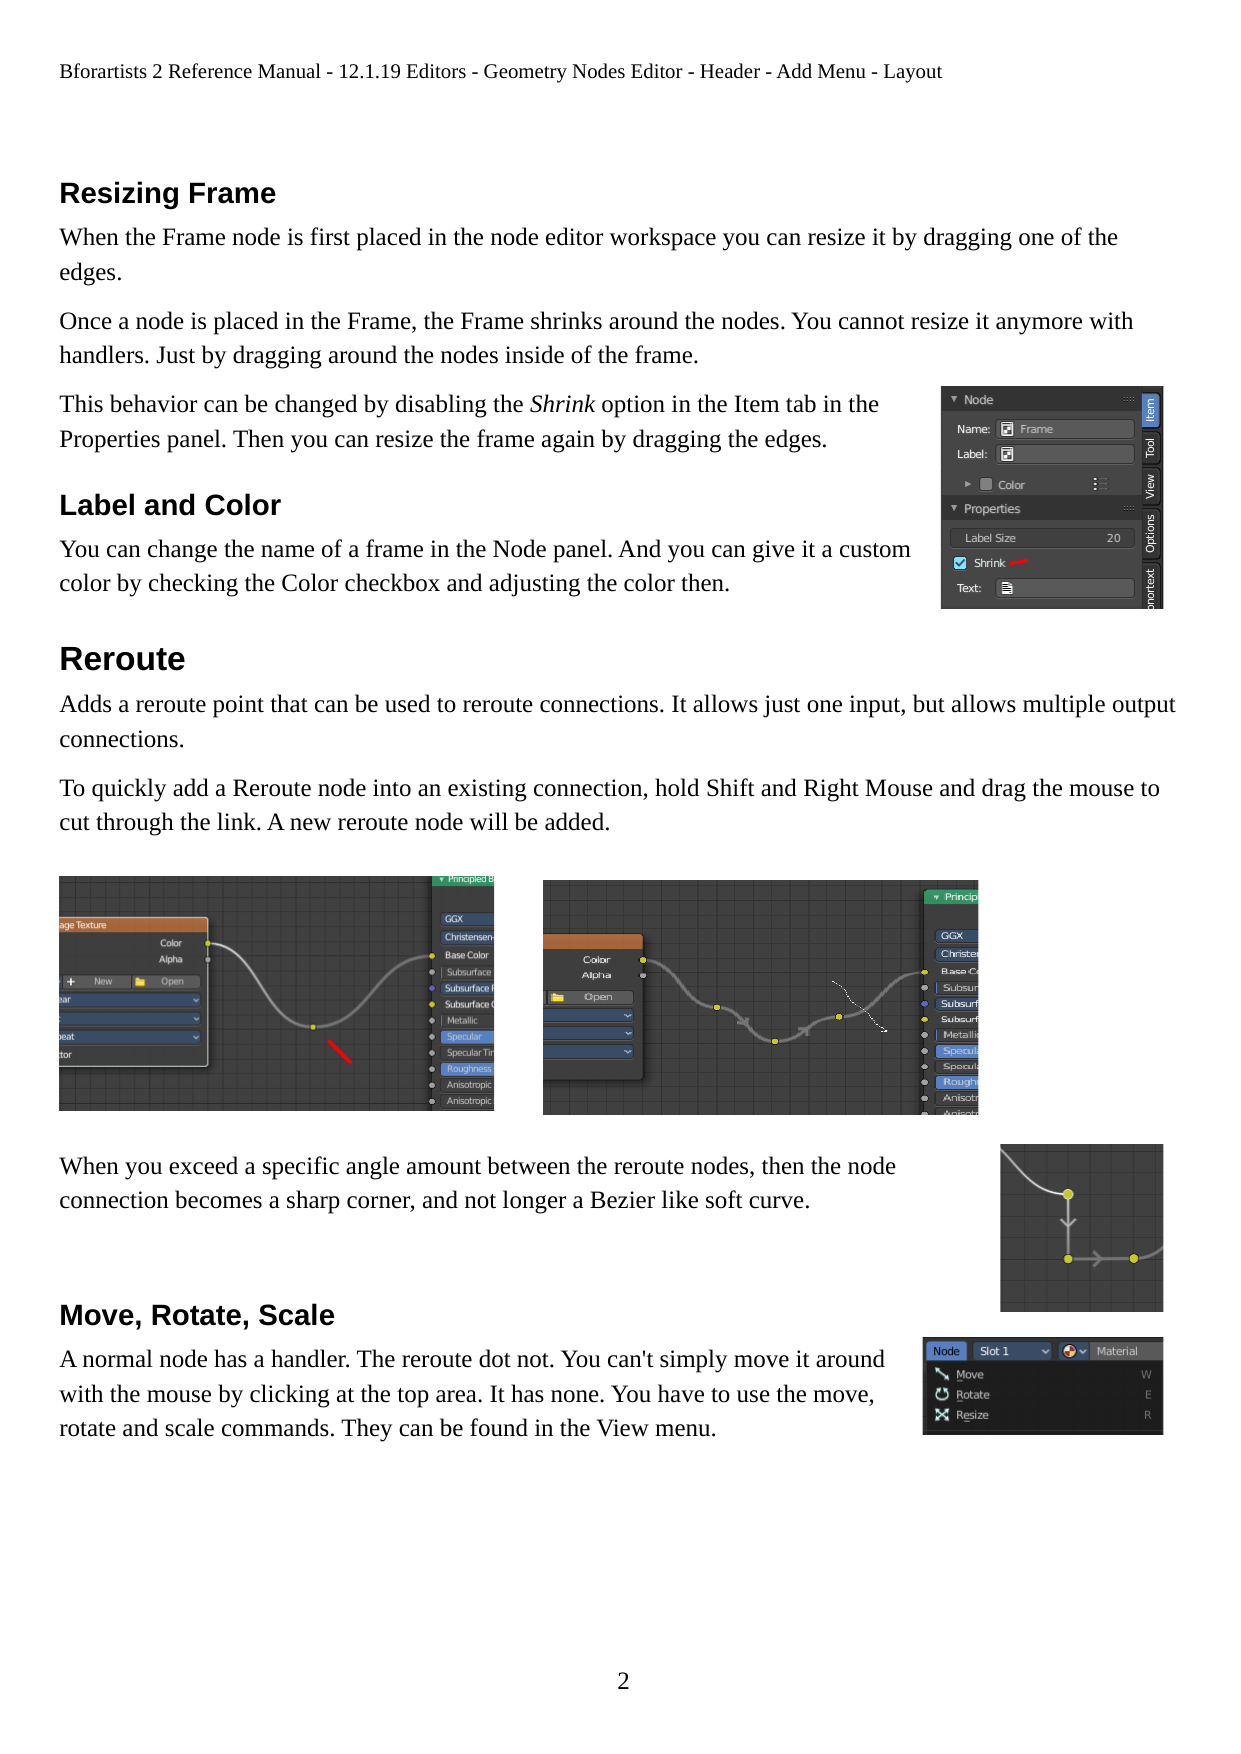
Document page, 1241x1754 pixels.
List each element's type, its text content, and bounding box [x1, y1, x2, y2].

subtitle Resizing Frame [59, 176, 1181, 210]
text Once a node is placed in the Frame, the Frame shrinks around the nodes. You cannot resize it anymore with handlers. Just by dragging around the nodes inside of the frame. [59, 306, 1181, 369]
text When you exceed a specific angle amount between the reroute nodes, then the node connection becomes a sharp corner, and not longer a Bezier like soft curve. [59, 1151, 1000, 1214]
text Adds a reroute point that can be used to reroute connections. It allows just one input, but allows multiple output connections. [59, 689, 1181, 753]
text This behavior can be changed by disabling the Shrink option in the Item tab in the Properties panel. Then you can resize the frame again by dragging the edges. [59, 389, 940, 453]
text To quickly add a Reroute node into an existing connection, hold Shift and Right Mouse and drag the mouse to cut through the link. A new reroute node will be added. [59, 773, 1181, 836]
picture [543, 880, 979, 1115]
picture [59, 876, 495, 1111]
text When the Frame node is first placed in the node editor workspace you can resize it by dragging one of the edges. [59, 222, 1181, 286]
subtitle Label and Color [59, 488, 940, 521]
subtitle Move, Rotate, Scale [59, 1298, 1181, 1332]
picture [1000, 1144, 1164, 1312]
text You can change the name of a frame in the Node panel. And you can give it a custom color by checking the Color checkbox and adjusting the color then. [59, 534, 940, 597]
picture [940, 386, 1164, 609]
subtitle Reroute [59, 638, 1181, 677]
subtitle [1164, 488, 1181, 521]
picture [922, 1337, 1164, 1435]
text A normal node has a handler. The reroute dot not. You can't simply move it around with the mouse by clicking at the top area. It has none. You have to use the move, rotate and scale commands. They can be found in the View menu. [59, 1344, 1181, 1442]
